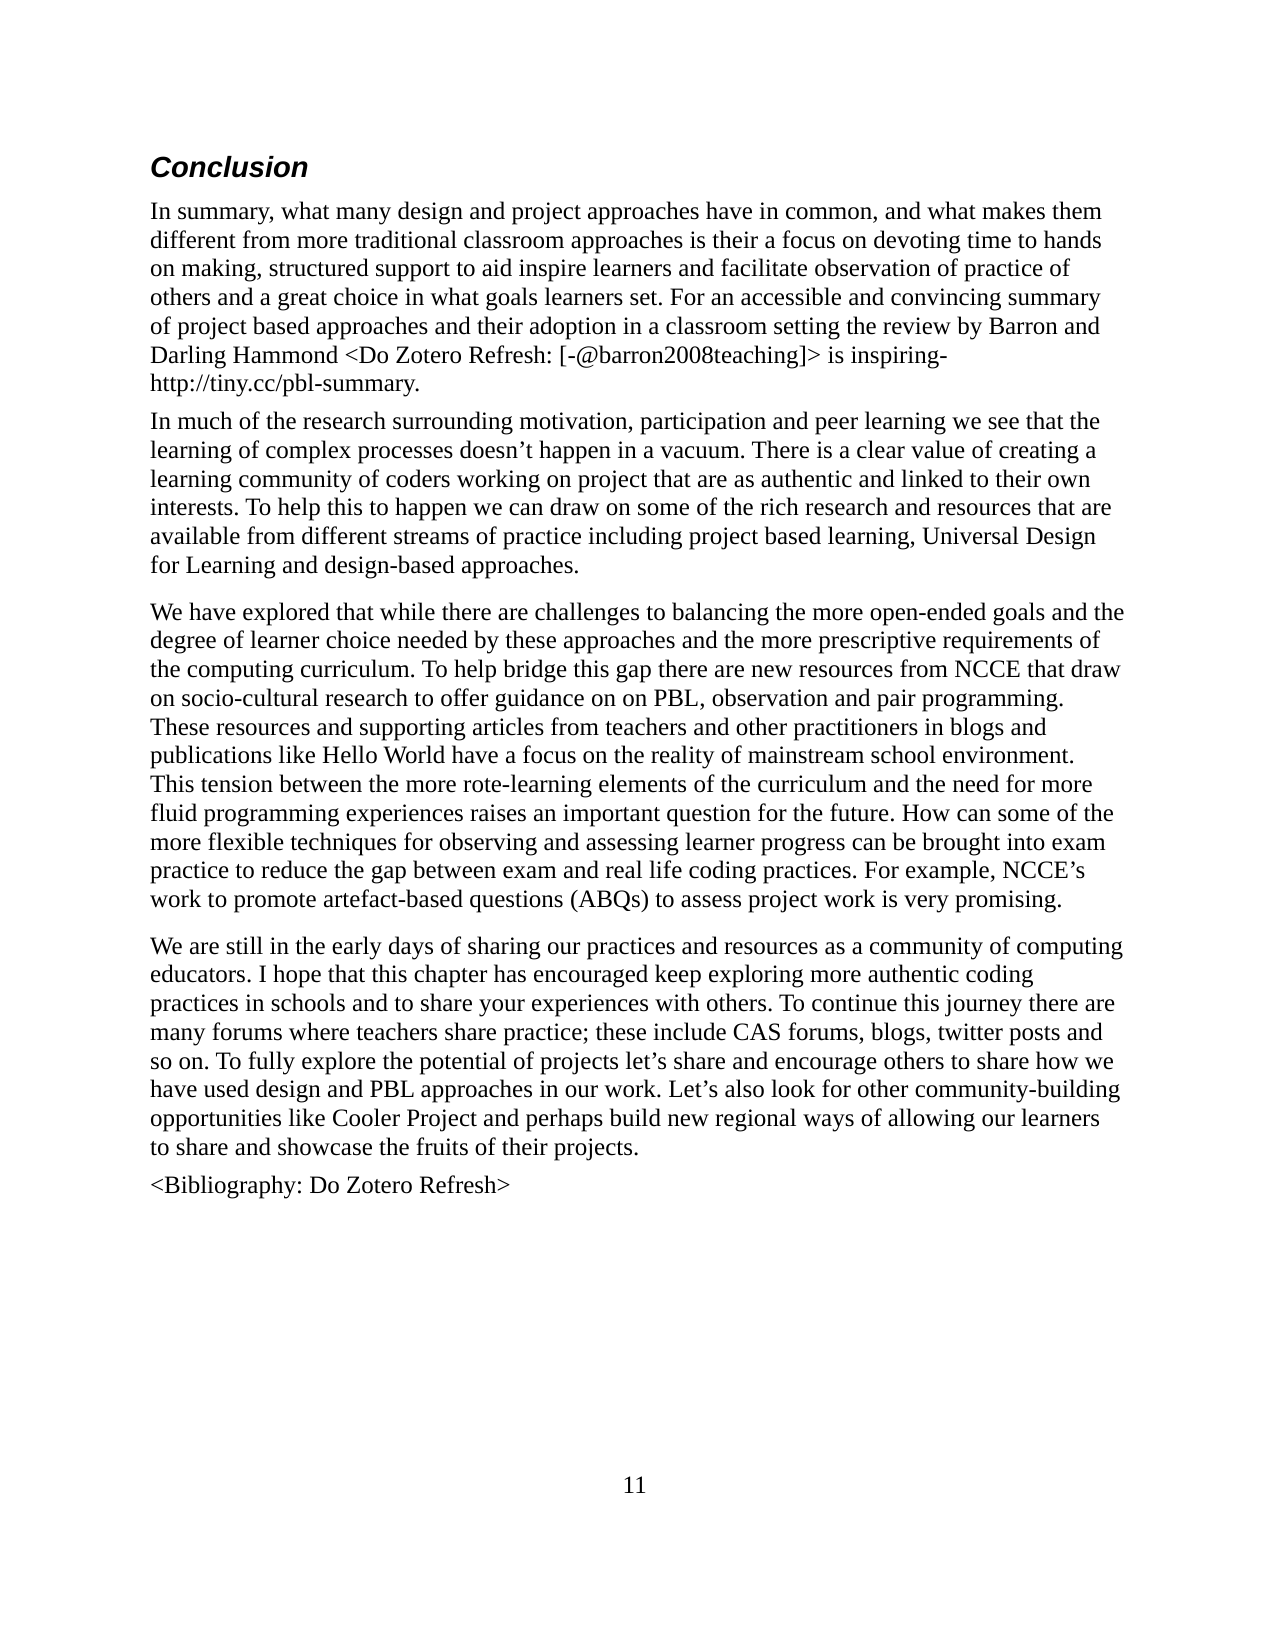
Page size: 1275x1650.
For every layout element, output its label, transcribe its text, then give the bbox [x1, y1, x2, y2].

text <Bibliography: Do Zotero Refresh> [150, 1170, 1125, 1198]
text We have explored that while there are challenges to balancing the more open-ended goals and the degree of learner choice needed by these approaches and the more prescriptive requirements of the computing curriculum. To help bridge this gap there are new resources from NCCE that draw on socio-cultural research to offer guidance on on PBL, observation and pair programming. These resources and supporting articles from teachers and other practitioners in blogs and publications like Hello World have a focus on the reality of mainstream school environment. This tension between the more rote-learning elements of the curriculum and the need for more fluid programming experiences raises an important question for the future. How can some of the more flexible techniques for observing and assessing learner progress can be brought into exam practice to reduce the gap between exam and real life coding practices. For example, NCCE’s work to promote artefact-based questions (ABQs) to assess project work is very promising. [150, 597, 1125, 913]
text We are still in the early days of sharing our practices and resources as a community of computing educators. I hope that this chapter has encouraged keep exploring more authentic coding practices in schools and to share your experiences with others. To continue this journey there are many forums where teachers share practice; these include CAS forums, blogs, twitter posts and so on. To fully explore the potential of projects let’s share and encourage others to share how we have used design and PBL approaches in our work. Let’s also look for other community-building opportunities like Cooler Project and perhaps build new regional ways of allowing our learners to share and showcase the fruits of their projects. [150, 931, 1125, 1161]
text In much of the research surrounding motivation, participation and peer learning we see that the learning of complex processes doesn’t happen in a vacuum. There is a clear value of creating a learning community of coders working on project that are as authentic and linked to their own interests. To help this to happen we can draw on some of the rich research and resources that are available from different streams of practice including project based learning, Universal Design for Learning and design-based approaches. [150, 406, 1125, 579]
subtitle Conclusion [150, 150, 1125, 183]
text In summary, what many design and project approaches have in common, and what makes them different from more traditional classroom approaches is their a focus on devoting time to hands on making, structured support to aid inspire learners and facilitate observation of practice of others and a great choice in what goals learners set. For an accessible and convincing summary of project based approaches and their adoption in a classroom setting the review by Barron and Darling Hammond <Do Zotero Refresh: [-@barron2008teaching]> is inspiring- http://tiny.cc/pbl-summary. [150, 196, 1125, 397]
